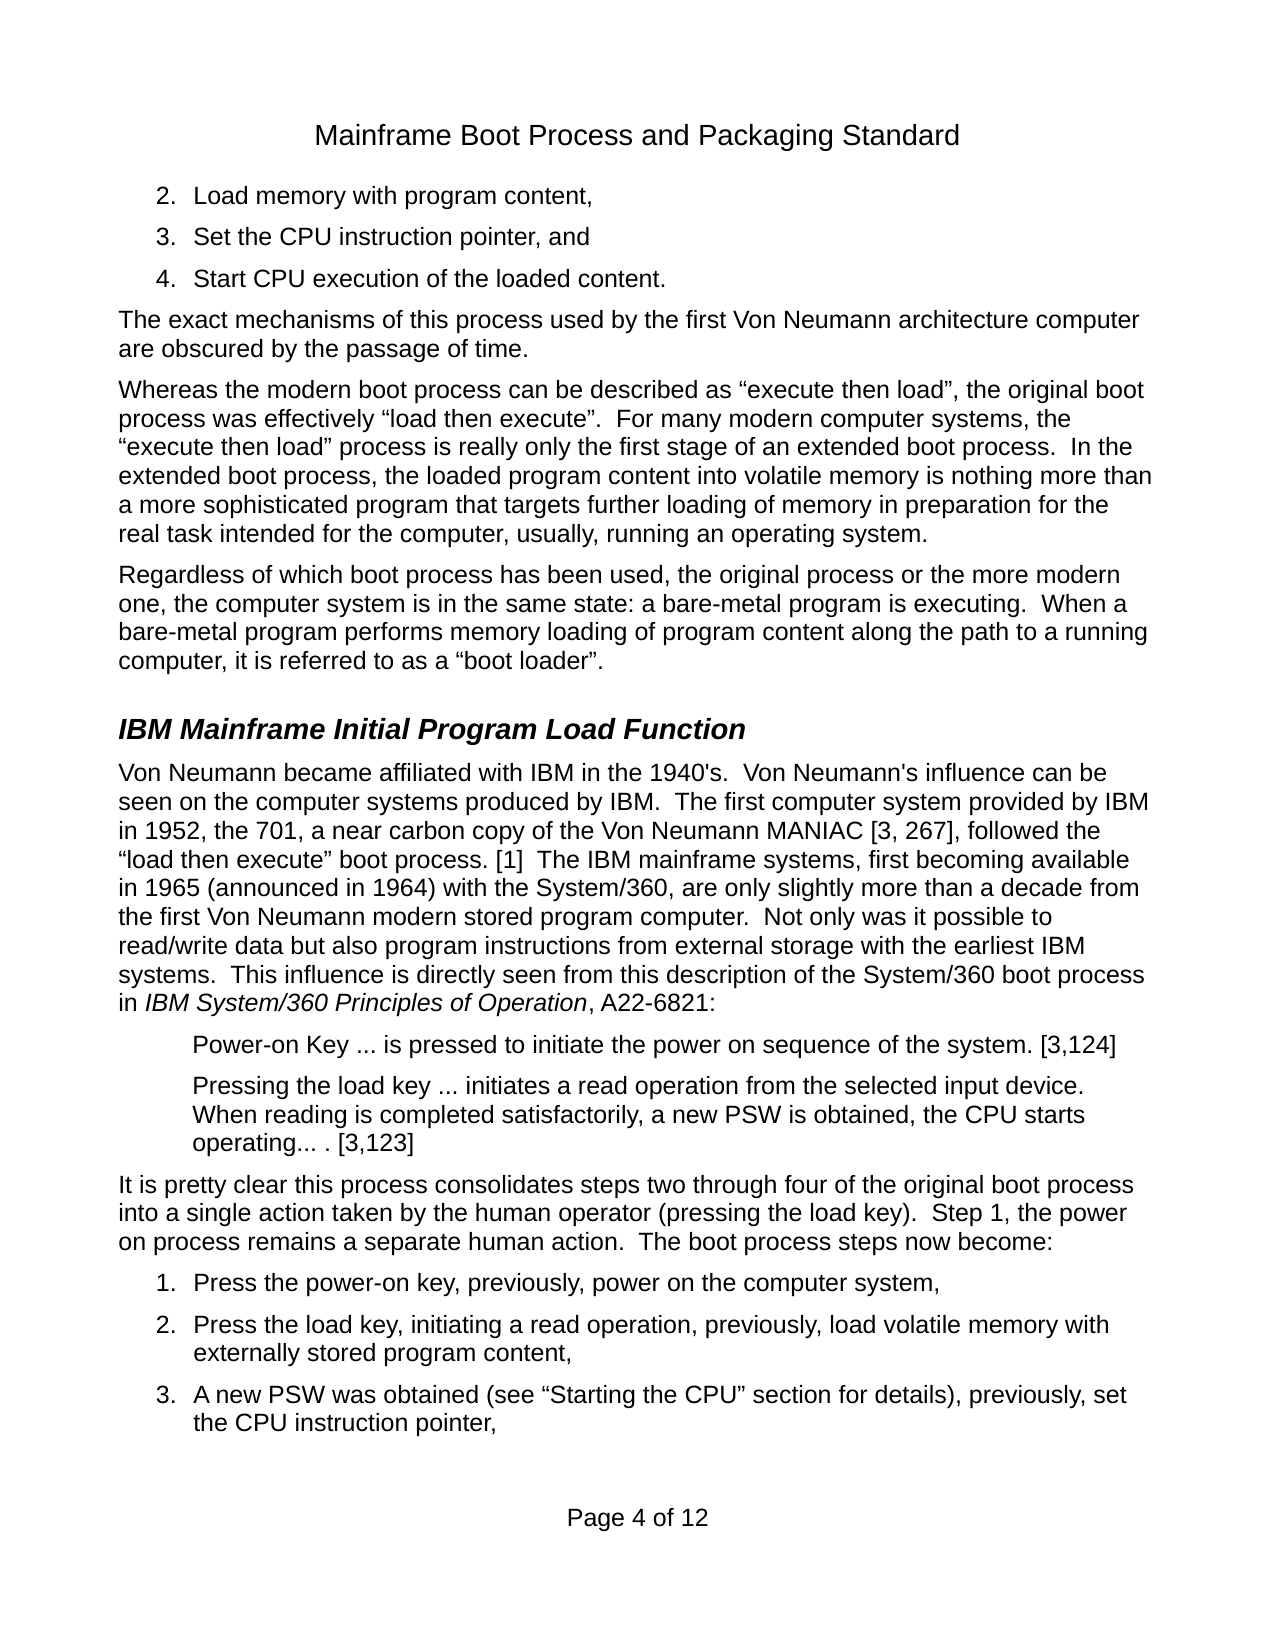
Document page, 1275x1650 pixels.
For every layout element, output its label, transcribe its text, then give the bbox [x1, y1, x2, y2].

text Pressing the load key ... initiates a read operation from the selected input device. When reading is completed satisfactorily, a new PSW is obtained, the CPU starts operating... . [3,123] [192, 1071, 1157, 1157]
list A new PSW was obtained (see “Starting the CPU” section for details), previously, set the CPU instruction pointer, [156, 1380, 1157, 1437]
text Power-on Key ... is pressed to initiate the power on sequence of the system. [3,124] [192, 1030, 1157, 1058]
text It is pretty clear this process consolidates steps two through four of the original boot process into a single action taken by the human operator (pressing the load key). Step 1, the power on process remains a separate human action. The boot process steps now become: [118, 1170, 1157, 1256]
list Press the power-on key, previously, power on the computer system, [156, 1268, 1157, 1297]
list Load memory with program content, [156, 181, 1157, 210]
text Whereas the modern boot process can be described as “execute then load”, the original boot process was effectively “load then execute”. For many modern computer systems, the “execute then load” process is really only the first stage of an extended boot process. In the extended boot process, the loaded program content into volatile memory is nothing more than a more sophisticated program that targets further loading of memory in preparation for the real task intended for the computer, usually, running an operating system. [118, 375, 1157, 547]
text Von Neumann became affiliated with IBM in the 1940's. Von Neumann's influence can be seen on the computer systems produced by IBM. The first computer system provided by IBM in 1952, the 701, a near carbon copy of the Von Neumann MANIAC [3, 267], followed the “load then execute” boot process. [1] The IBM mainframe systems, first becoming available in 1965 (announced in 1964) with the System/360, are only slightly more than a decade from the first Von Neumann modern stored program computer. Not only was it possible to read/write data but also program instructions from external storage with the earliest IBM systems. This influence is directly seen from this description of the System/360 boot process in IBM System/360 Principles of Operation, A22-6821: [118, 758, 1157, 1017]
subtitle IBM Mainframe Initial Program Load Function [118, 712, 1157, 746]
list Press the load key, initiating a read operation, previously, load volatile memory with externally stored program content, [156, 1310, 1157, 1367]
text Regardless of which boot process has been used, the original process or the more modern one, the computer system is in the same state: a bare-metal program is executing. When a bare-metal program performs memory loading of program content along the path to a running computer, it is referred to as a “boot loader”. [118, 560, 1157, 675]
list Set the CPU instruction pointer, and [156, 222, 1157, 251]
list Start CPU execution of the loaded content. [156, 264, 1157, 292]
text The exact mechanisms of this process used by the first Von Neumann architecture computer are obscured by the passage of time. [118, 305, 1157, 362]
